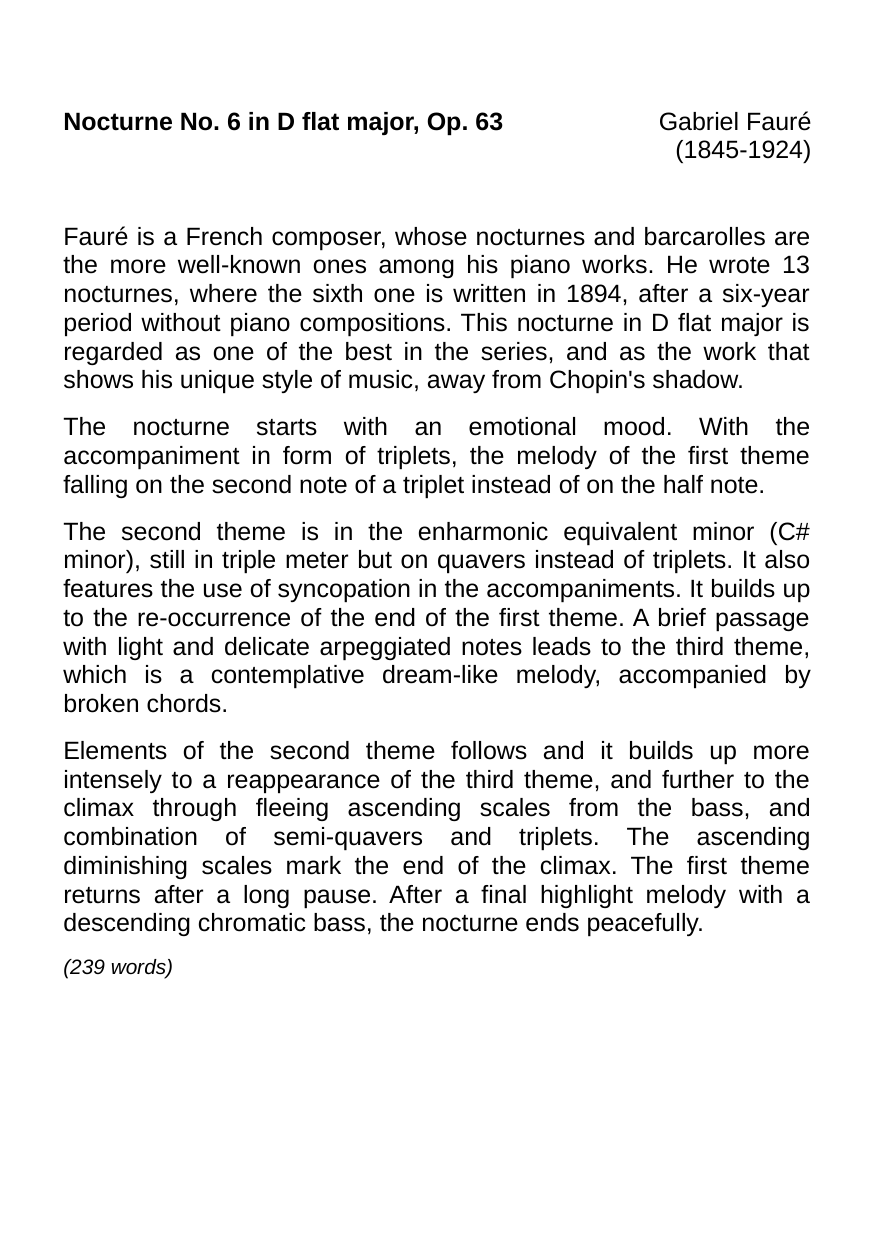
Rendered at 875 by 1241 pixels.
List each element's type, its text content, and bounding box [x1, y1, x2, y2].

text Nocturne No. 6 in D flat major, Op. 63 Gabriel Fauré [63, 107, 811, 136]
text Elements of the second theme follows and it builds up more intensely to a reappearance of the third theme, and further to the climax through fleeing ascending scales from the bass, and combination of semi-quavers and triplets. The ascending diminishing scales mark the end of the climax. The first theme returns after a long pause. After a final highlight melody with a descending chromatic bass, the nocturne ends peacefully. [63, 736, 811, 937]
text (239 words) [63, 955, 811, 979]
text The nocturne starts with an emotional mood. With the accompaniment in form of triplets, the melody of the first theme falling on the second note of a triplet instead of on the half note. [63, 412, 811, 498]
text (1845-1924) [63, 136, 811, 164]
text The second theme is in the enharmonic equivalent minor (C# minor), still in triple meter but on quavers instead of triplets. It also features the use of syncopation in the accompaniments. It builds up to the re-occurrence of the end of the first theme. A brief passage with light and delicate arpeggiated notes leads to the third theme, which is a contemplative dream-like melody, accompanied by broken chords. [63, 517, 811, 718]
text Fauré is a French composer, whose nocturnes and barcarolles are the more well-known ones among his piano works. He wrote 13 nocturnes, where the sixth one is written in 1894, after a six-year period without piano compositions. This nocturne in D flat major is regarded as one of the best in the series, and as the work that shows his unique style of music, away from Chopin's shadow. [63, 222, 811, 394]
